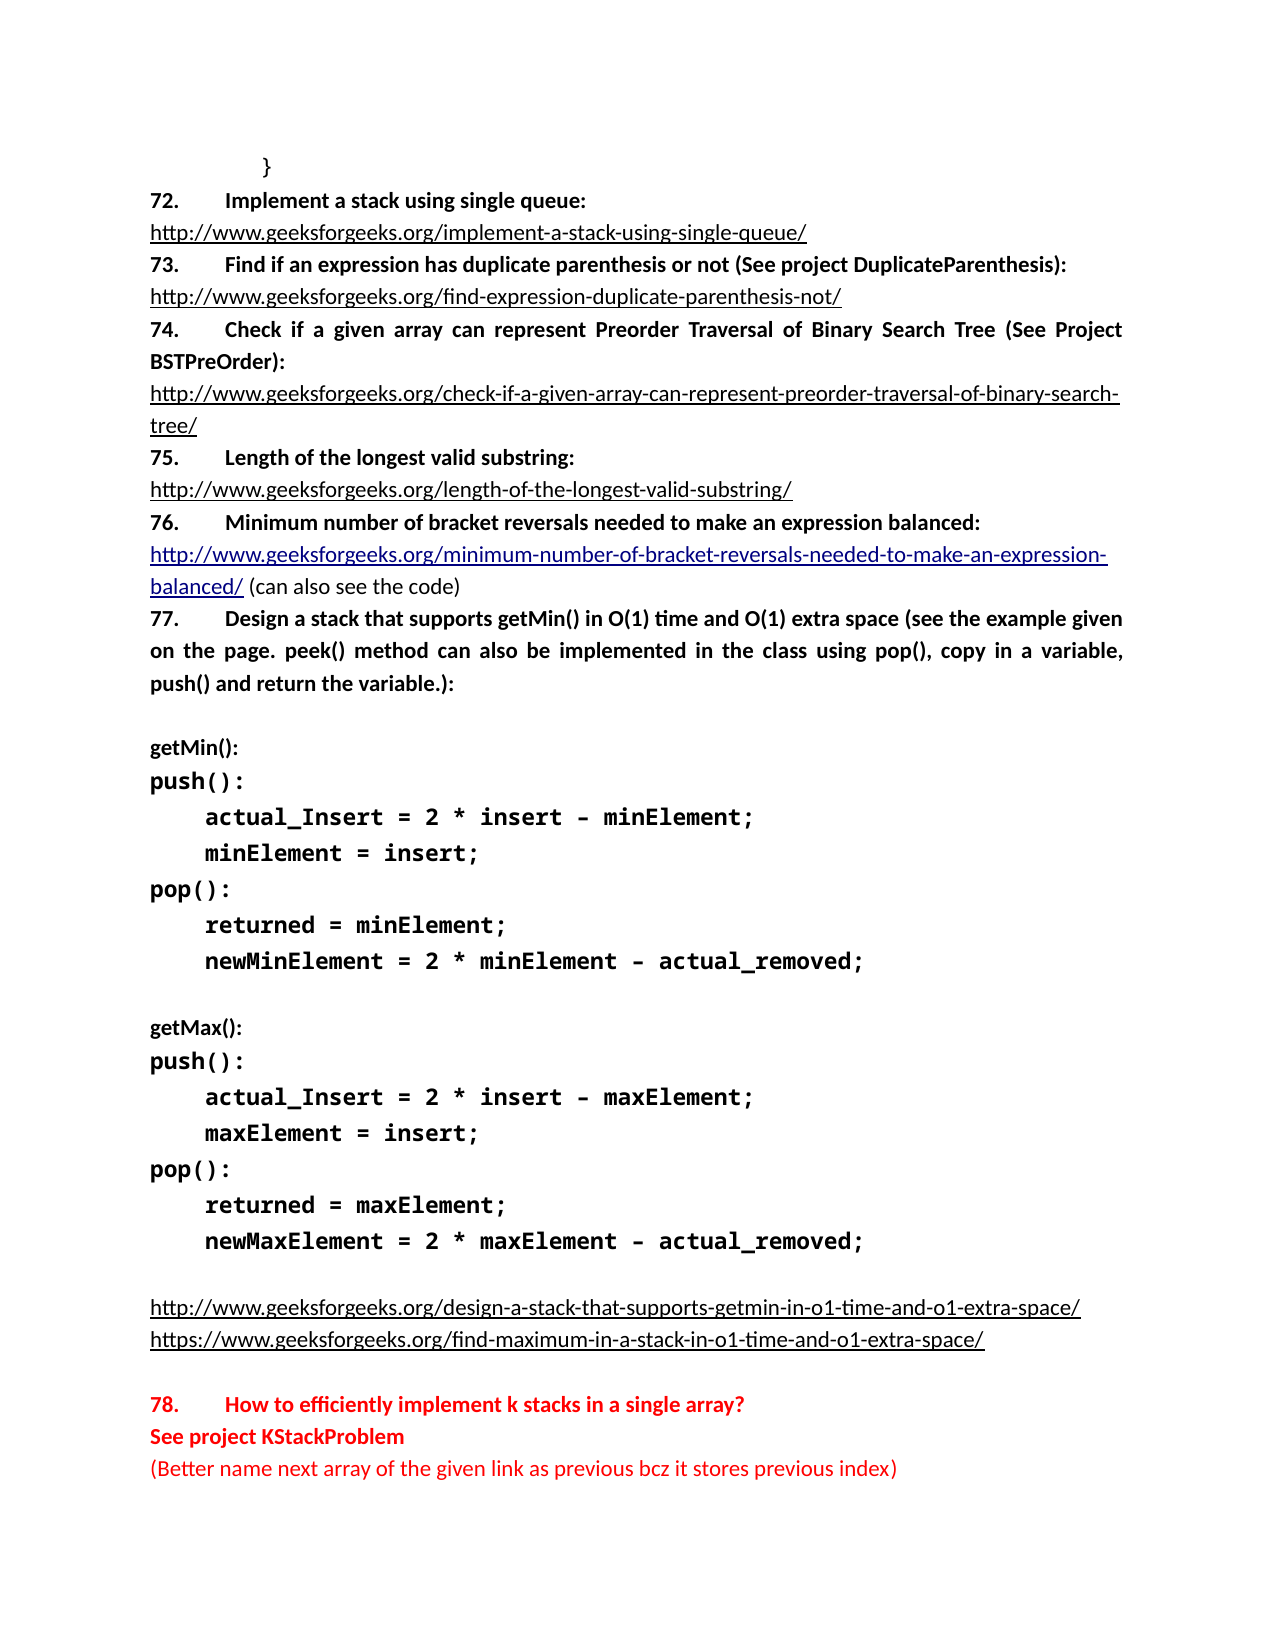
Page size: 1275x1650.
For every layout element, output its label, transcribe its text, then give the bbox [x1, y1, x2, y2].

list How to efficiently implement k stacks in a single array? [150, 1390, 1125, 1418]
list http://www.geeksforgeeks.org/check-if-a-given-array-can-represent-preorder-traversal-of-binary-search-tree/ [150, 379, 1125, 439]
list http://www.geeksforgeeks.org/find-expression-duplicate-parenthesis-not/ [150, 282, 1125, 311]
list actual_Insert = 2 * insert – maxElement; [150, 1081, 1125, 1112]
list newMaxElement = 2 * maxElement – actual_removed; [150, 1225, 1125, 1256]
list Implement a stack using single queue: [150, 186, 1125, 214]
list Length of the longest valid substring: [150, 443, 1125, 471]
list Check if a given array can represent Preorder Traversal of Binary Search Tree (See Project BSTPreOrder): [150, 315, 1125, 375]
list Find if an expression has duplicate parenthesis or not (See project DuplicateParenthesis): [150, 250, 1125, 278]
list pop(): [150, 1153, 1125, 1184]
list (Better name next array of the given link as previous bcz it stores previous index) [150, 1454, 1125, 1482]
list push(): [150, 765, 1125, 797]
list push(): [150, 1045, 1125, 1077]
list http://www.geeksforgeeks.org/length-of-the-longest-valid-substring/ [150, 476, 1125, 504]
list http://www.geeksforgeeks.org/design-a-stack-that-supports-getmin-in-o1-time-and-o1-extra-space/ [150, 1293, 1125, 1321]
list returned = maxElement; [150, 1189, 1125, 1220]
list } [150, 150, 1125, 181]
list getMax(): [150, 1013, 1125, 1041]
list actual_Insert = 2 * insert – minElement; [150, 801, 1125, 832]
list pop(): [150, 873, 1125, 904]
list newMinElement = 2 * minElement – actual_removed; [150, 945, 1125, 976]
list minElement = insert; [150, 837, 1125, 868]
list maxElement = insert; [150, 1117, 1125, 1148]
list returned = minElement; [150, 909, 1125, 940]
list Minimum number of bracket reversals needed to make an expression balanced: [150, 508, 1125, 536]
list http://www.geeksforgeeks.org/implement-a-stack-using-single-queue/ [150, 218, 1125, 246]
list http://www.geeksforgeeks.org/minimum-number-of-bracket-reversals-needed-to-make-an-expression-balanced/ (can also see the code) [150, 540, 1125, 600]
list https://www.geeksforgeeks.org/find-maximum-in-a-stack-in-o1-time-and-o1-extra-space/ [150, 1325, 1125, 1353]
list Design a stack that supports getMin() in O(1) time and O(1) extra space (see the example given on the page. peek() method can also be implemented in the class using pop(), copy in a variable, push() and return the variable.): [150, 604, 1125, 697]
list getMin(): [150, 733, 1125, 761]
list See project KStackProblem [150, 1422, 1125, 1450]
